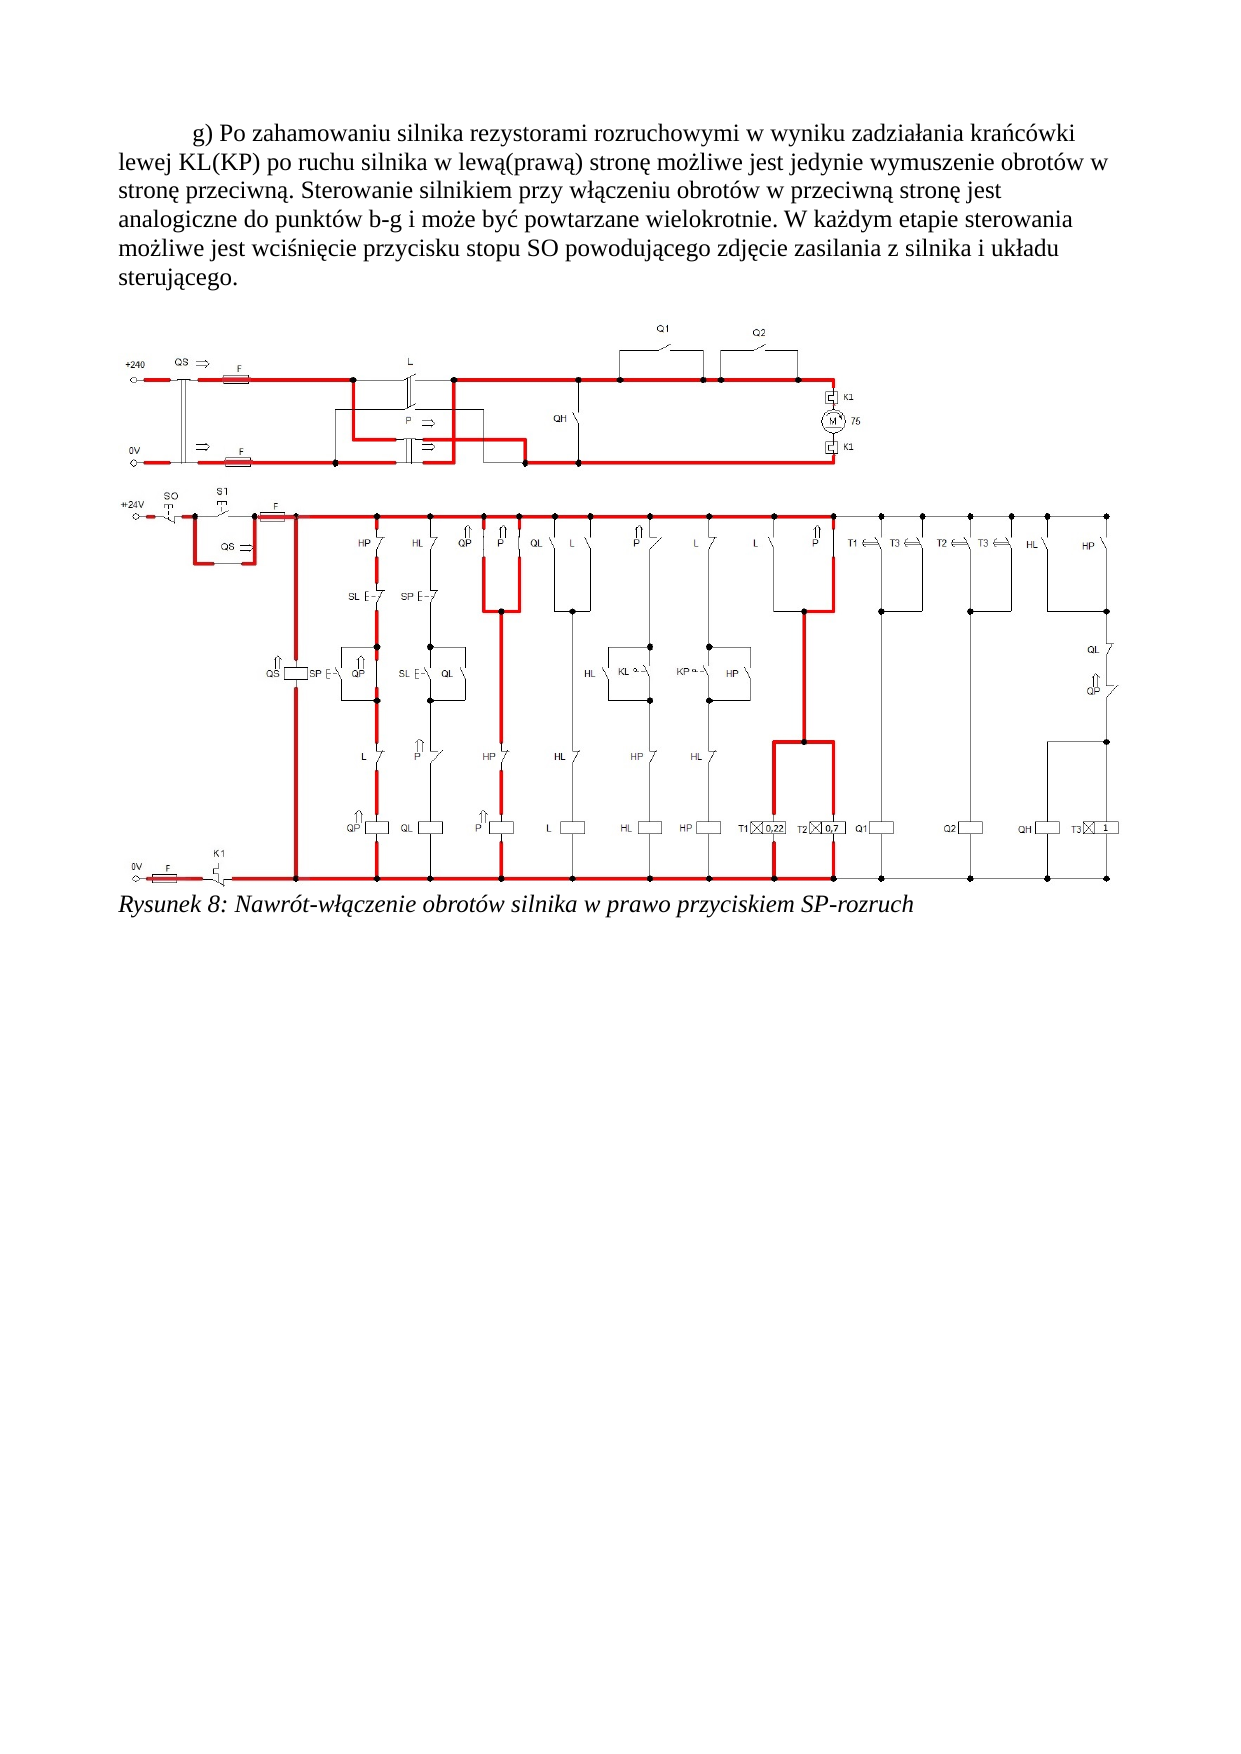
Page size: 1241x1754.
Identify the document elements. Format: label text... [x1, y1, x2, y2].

text Rysunek 8: Nawrót-włączenie obrotów silnika w prawo przyciskiem SP-rozruch [118, 890, 1122, 918]
picture [118, 319, 1123, 890]
text g) Po zahamowaniu silnika rezystorami rozruchowymi w wyniku zadziałania krańcówki lewej KL(KP) po ruchu silnika w lewą(prawą) stronę możliwe jest jedynie wymuszenie obrotów w stronę przeciwną. Sterowanie silnikiem przy włączeniu obrotów w przeciwną stronę jest analogiczne do punktów b-g i może być powtarzane wielokrotnie. W każdym etapie sterowania możliwe jest wciśnięcie przycisku stopu SO powodującego zdjęcie zasilania z silnika i układu sterującego. [118, 118, 1122, 291]
